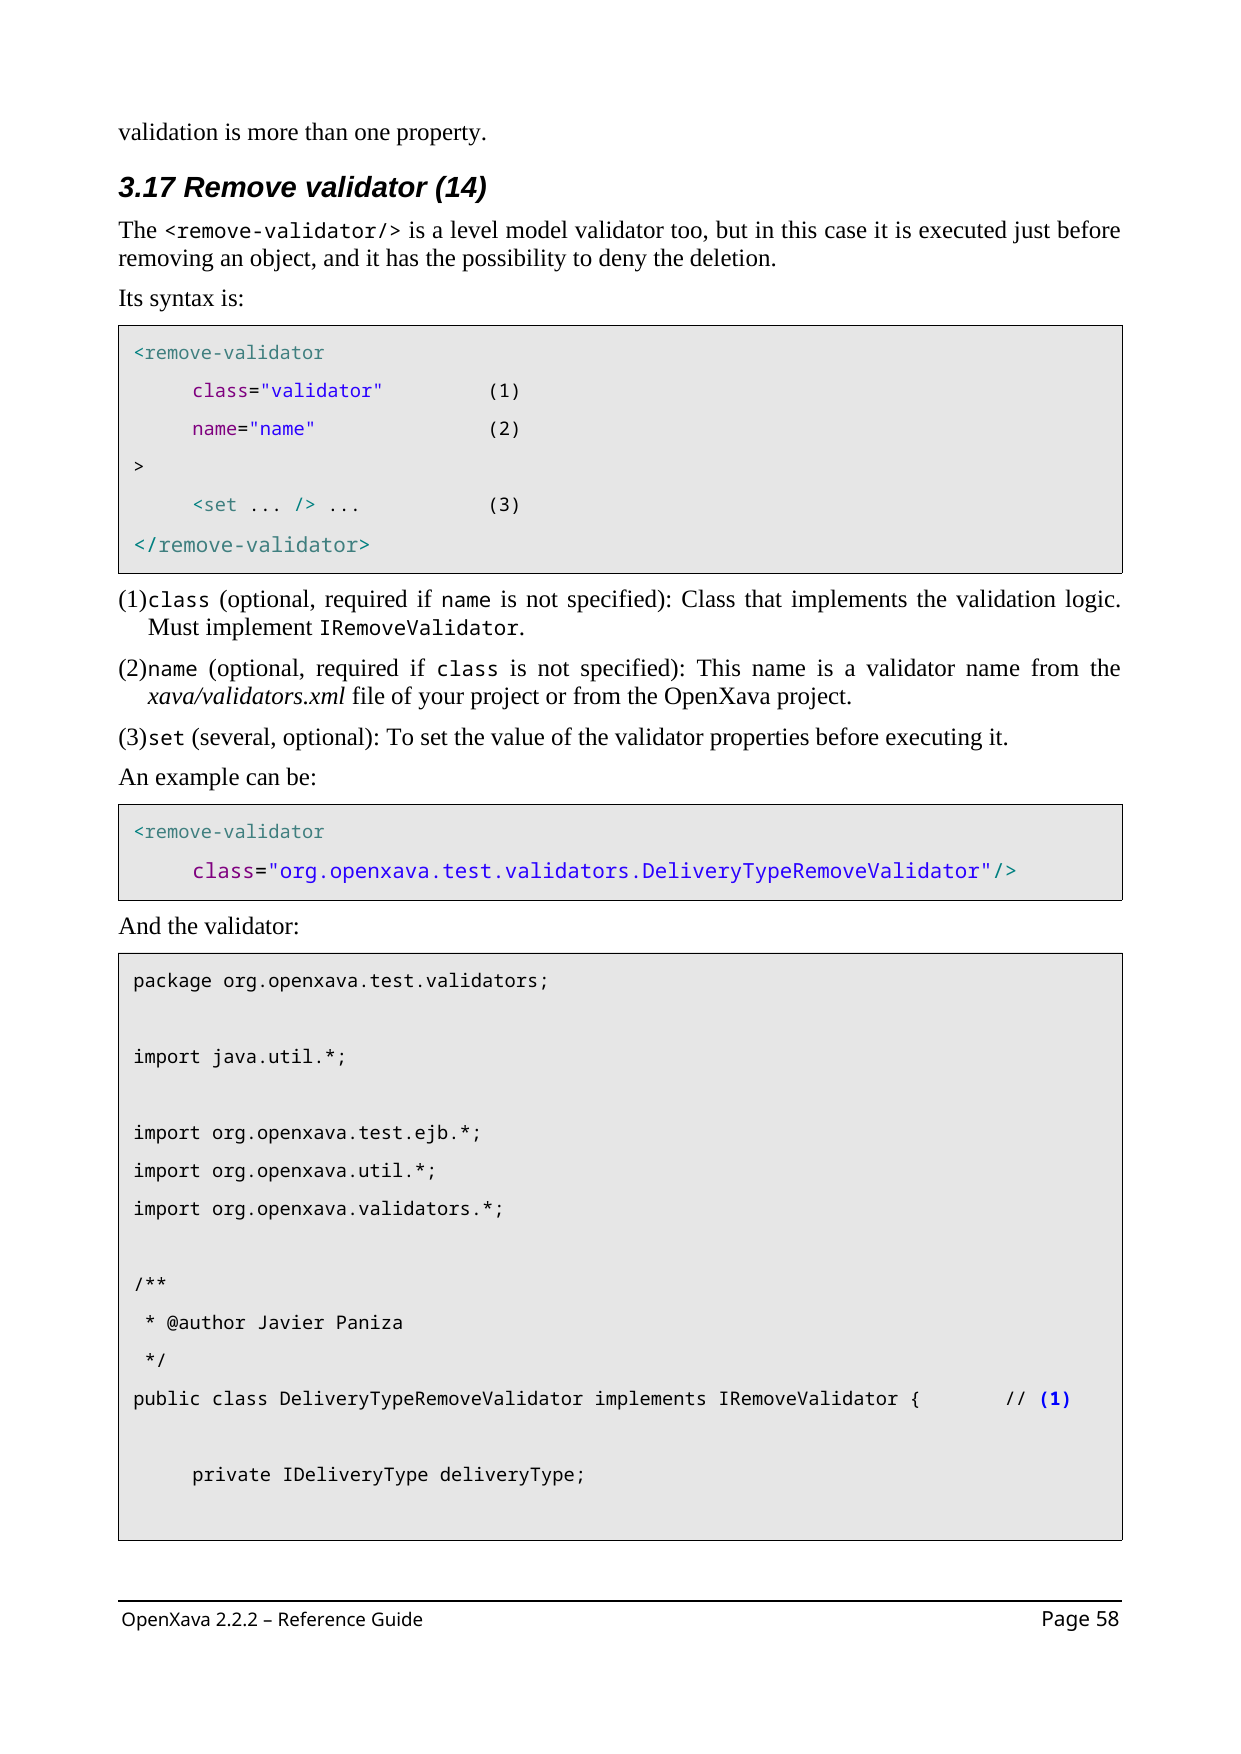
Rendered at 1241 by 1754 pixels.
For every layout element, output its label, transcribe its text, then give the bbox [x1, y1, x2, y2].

text class="org.openxava.test.validators.DeliveryTypeRemoveValidator"/> [119, 842, 1122, 900]
text import org.openxava.test.ejb.*; [119, 1104, 1122, 1142]
text class="validator" (1) [119, 363, 1122, 401]
text <set ... /> ... (3) [119, 477, 1122, 515]
text Its syntax is: [118, 284, 1122, 312]
text An example can be: [118, 763, 1122, 791]
text validation is more than one property. [118, 118, 1122, 146]
text <remove-validator [119, 326, 1122, 363]
text <remove-validator [119, 805, 1122, 842]
text /** [119, 1257, 1122, 1294]
text private IDeliveryType deliveryType; [119, 1447, 1122, 1485]
list set (several, optional): To set the value of the validator properties before executing it. [118, 723, 1122, 751]
list name (optional, required if class is not specified): This name is a validator name from the xava/validators.xml file of your project or from the OpenXava project. [118, 654, 1122, 710]
text The <remove-validator/> is a level model validator too, but in this case it is executed just before removing an object, and it has the possibility to deny the deletion. [118, 216, 1122, 272]
text */ [119, 1333, 1122, 1371]
text public class DeliveryTypeRemoveValidator implements IRemoveValidator { // (1) [119, 1371, 1122, 1409]
text name="name" (2) [119, 401, 1122, 439]
text > [119, 439, 1122, 477]
text And the validator: [118, 912, 1122, 940]
text import org.openxava.util.*; [119, 1142, 1122, 1181]
text import org.openxava.validators.*; [119, 1181, 1122, 1218]
text </remove-validator> [119, 515, 1122, 573]
list class (optional, required if name is not specified): Class that implements the validation logic. Must implement IRemoveValidator. [118, 585, 1122, 642]
text import java.util.*; [119, 1028, 1122, 1066]
text * @author Javier Paniza [119, 1294, 1122, 1333]
text package org.openxava.test.validators; [119, 954, 1122, 990]
subtitle Remove validator (14) [118, 171, 1122, 203]
